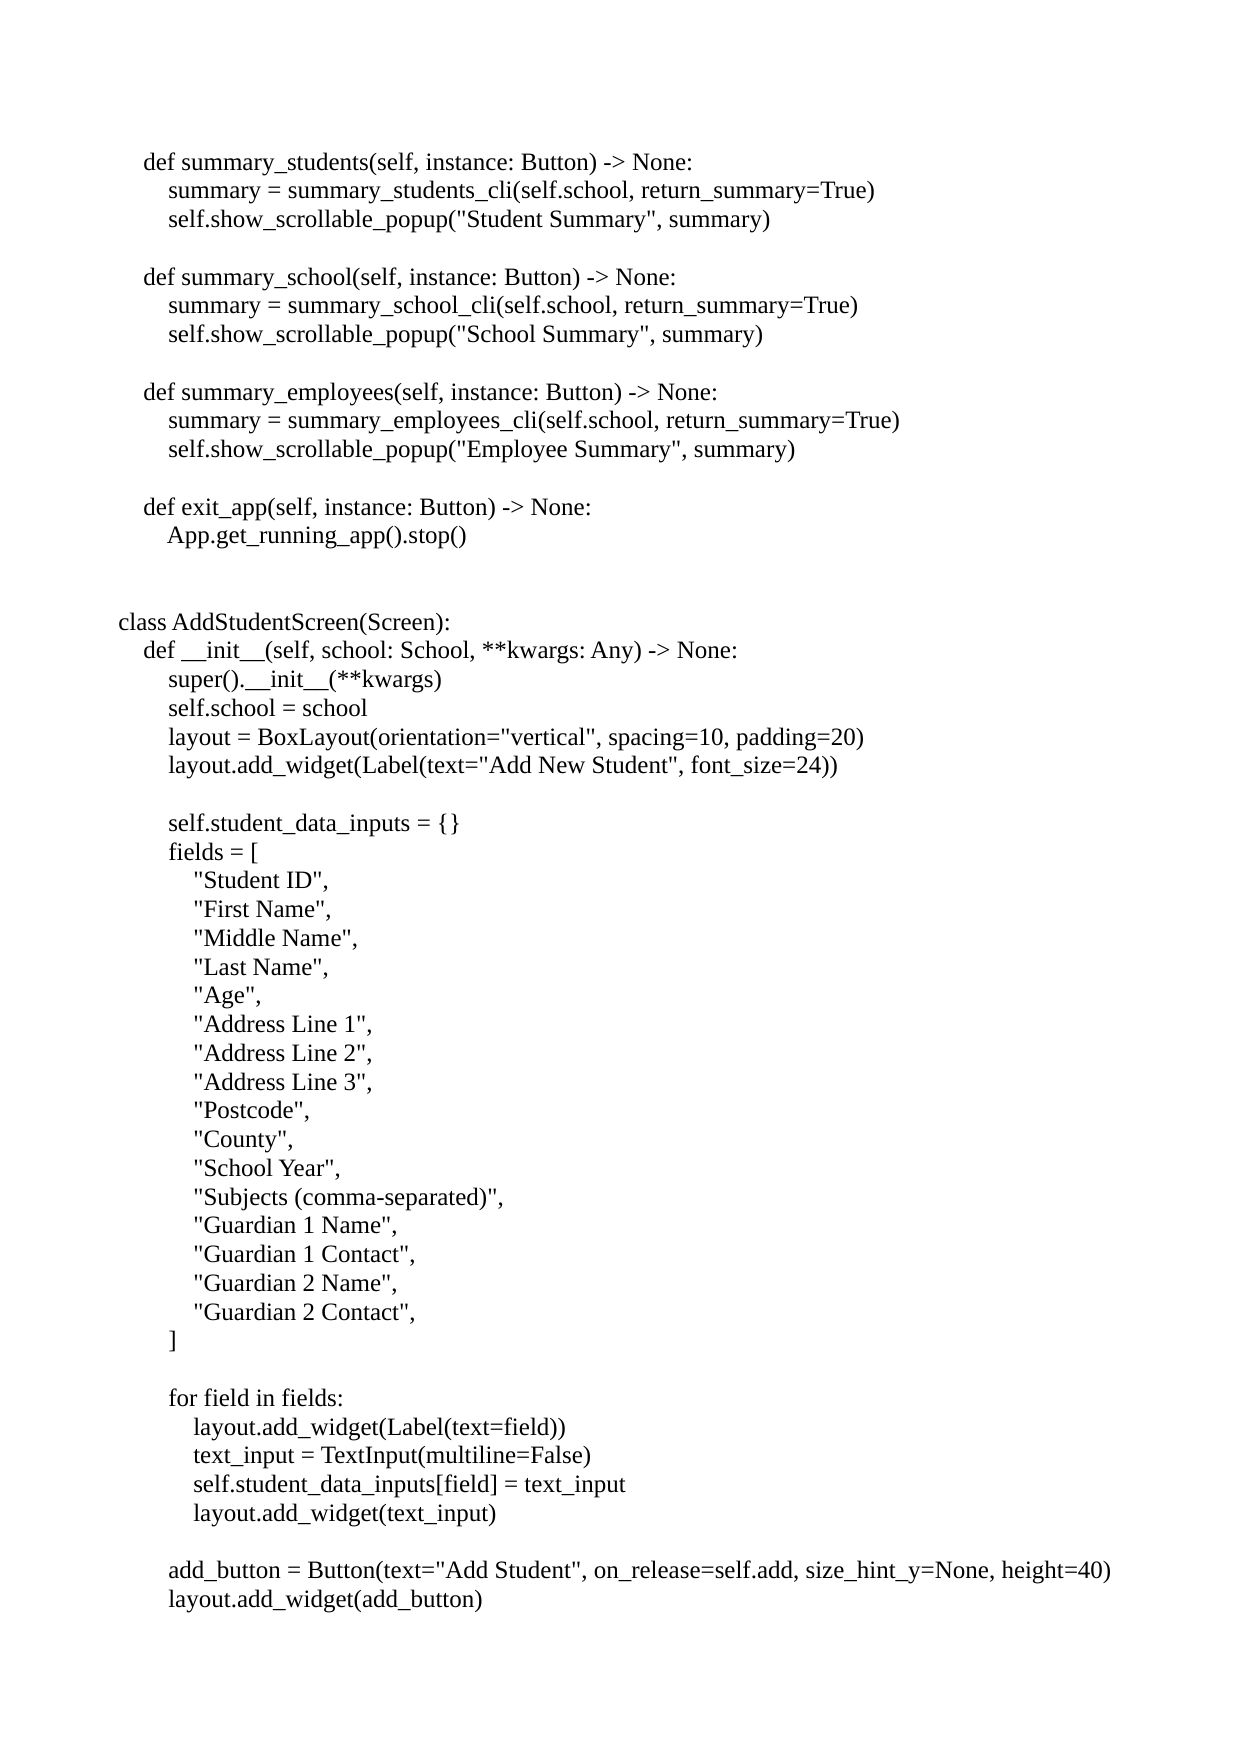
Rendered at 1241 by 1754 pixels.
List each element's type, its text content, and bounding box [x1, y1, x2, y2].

text self.student_data_inputs[field] = text_input [118, 1469, 1122, 1498]
text "Age", [118, 981, 1122, 1009]
text self.show_scrollable_popup("School Summary", summary) [118, 319, 1122, 348]
text layout = BoxLayout(orientation="vertical", spacing=10, padding=20) [118, 722, 1122, 751]
text "Address Line 3", [118, 1067, 1122, 1096]
text self.show_scrollable_popup("Employee Summary", summary) [118, 434, 1122, 463]
text layout.add_widget(Label(text=field)) [118, 1412, 1122, 1441]
text self.show_scrollable_popup("Student Summary", summary) [118, 204, 1122, 233]
text "Postcode", [118, 1096, 1122, 1124]
text "Middle Name", [118, 923, 1122, 952]
text text_input = TextInput(multiline=False) [118, 1441, 1122, 1469]
text fields = [ [118, 837, 1122, 866]
text "Guardian 2 Contact", [118, 1297, 1122, 1326]
text "School Year", [118, 1153, 1122, 1182]
text "Last Name", [118, 952, 1122, 981]
text def __init__(self, school: School, **kwargs: Any) -> None: [118, 636, 1122, 664]
text def summary_employees(self, instance: Button) -> None: [118, 377, 1122, 406]
text def exit_app(self, instance: Button) -> None: [118, 492, 1122, 521]
text layout.add_widget(text_input) [118, 1498, 1122, 1527]
text self.school = school [118, 693, 1122, 722]
text "Address Line 2", [118, 1038, 1122, 1067]
text "Guardian 1 Contact", [118, 1239, 1122, 1268]
text "Subjects (comma-separated)", [118, 1182, 1122, 1211]
text ] [118, 1326, 1122, 1354]
text "Address Line 1", [118, 1009, 1122, 1038]
text "Guardian 2 Name", [118, 1268, 1122, 1297]
text layout.add_widget(Label(text="Add New Student", font_size=24)) [118, 751, 1122, 779]
text "Student ID", [118, 866, 1122, 894]
text summary = summary_students_cli(self.school, return_summary=True) [118, 176, 1122, 204]
text summary = summary_school_cli(self.school, return_summary=True) [118, 291, 1122, 319]
text class AddStudentScreen(Screen): [118, 607, 1122, 636]
text add_button = Button(text="Add Student", on_release=self.add, size_hint_y=None, height=40) [118, 1556, 1122, 1584]
text def summary_students(self, instance: Button) -> None: [118, 147, 1122, 176]
text "County", [118, 1124, 1122, 1153]
text layout.add_widget(add_button) [118, 1584, 1122, 1613]
text self.student_data_inputs = {} [118, 808, 1122, 837]
text summary = summary_employees_cli(self.school, return_summary=True) [118, 406, 1122, 434]
text super().__init__(**kwargs) [118, 664, 1122, 693]
text def summary_school(self, instance: Button) -> None: [118, 262, 1122, 291]
text "First Name", [118, 894, 1122, 923]
text "Guardian 1 Name", [118, 1211, 1122, 1239]
text App.get_running_app().stop() [118, 521, 1122, 549]
text for field in fields: [118, 1383, 1122, 1412]
